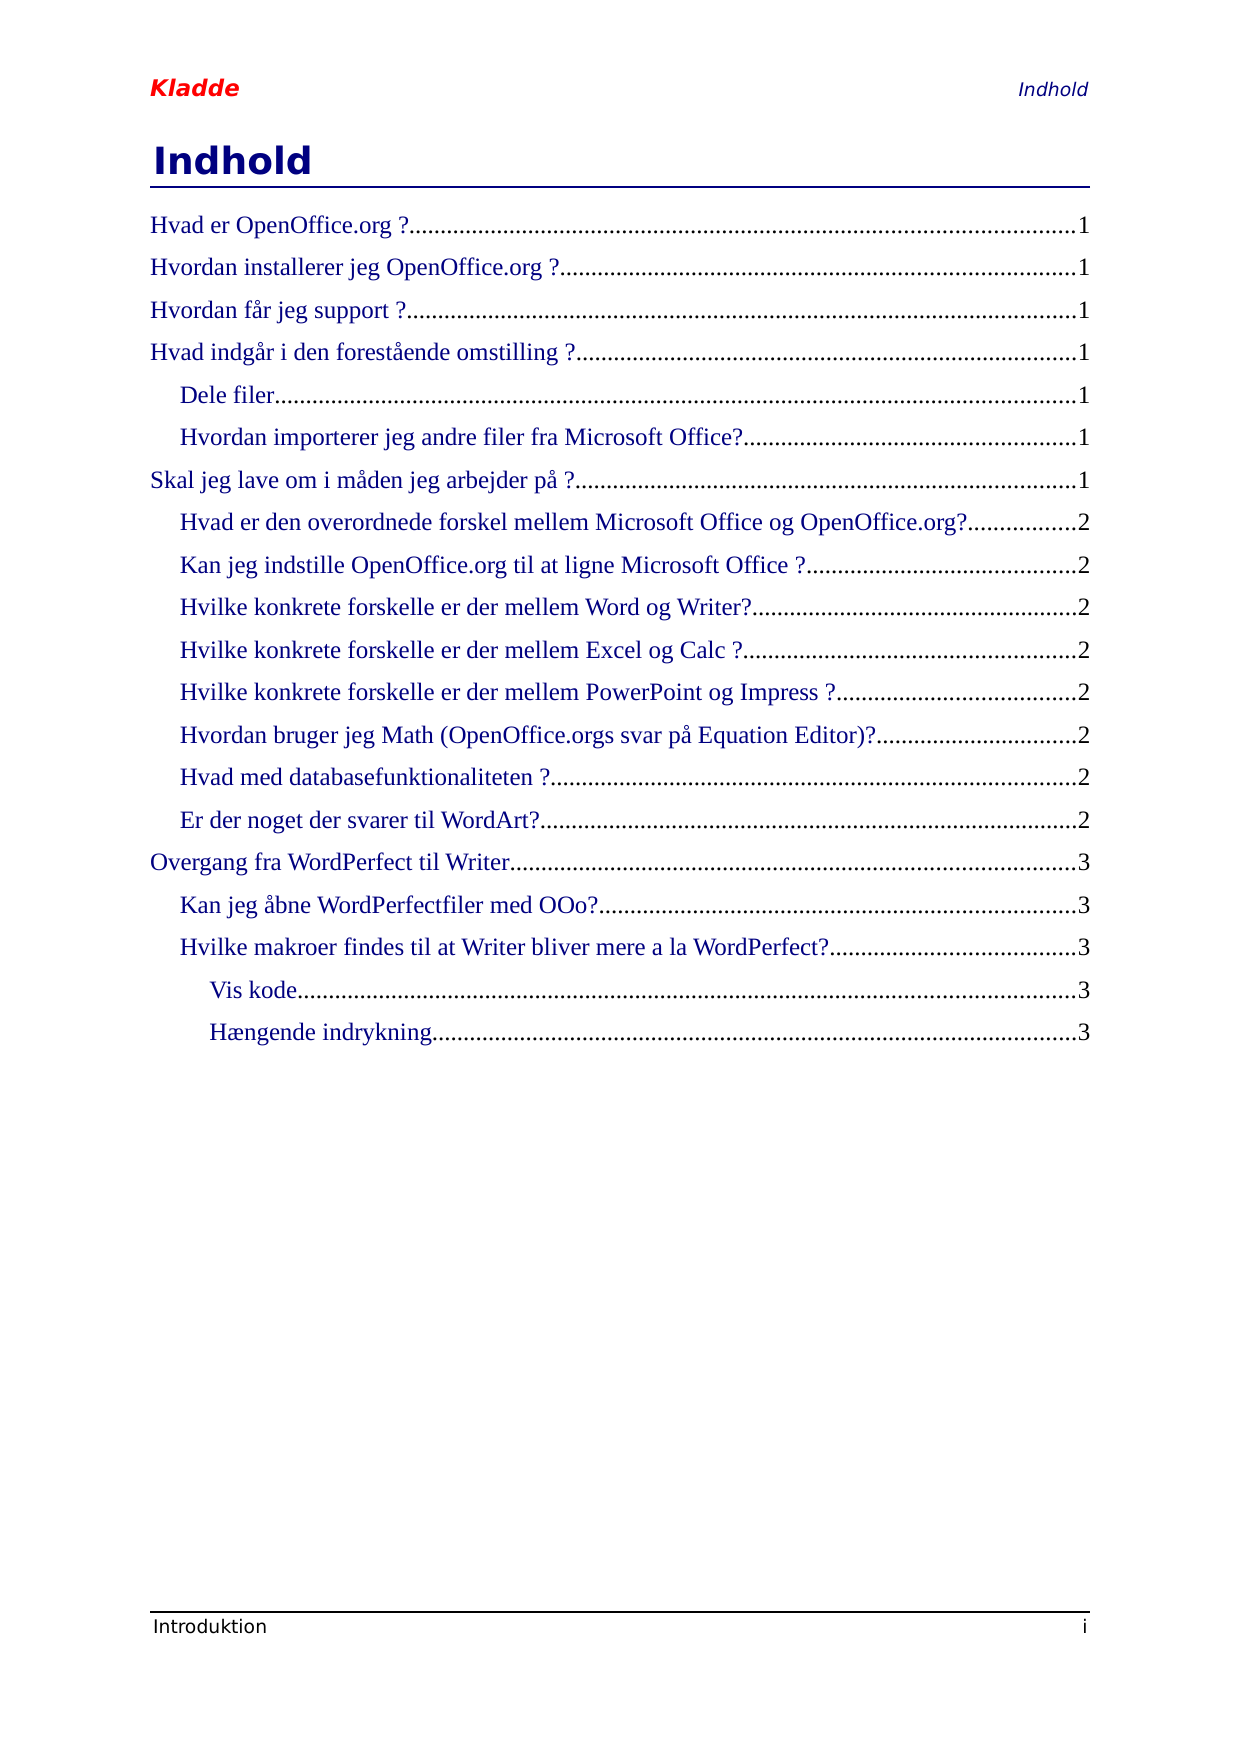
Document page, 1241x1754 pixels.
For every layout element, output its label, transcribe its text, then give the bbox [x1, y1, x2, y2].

text Skal jeg lave om i måden jeg arbejder på ? 1 [150, 466, 1090, 493]
text Hvad er OpenOffice.org ? 1 [150, 211, 1090, 238]
text Hvilke konkrete forskelle er der mellem PowerPoint og Impress ? 2 [179, 678, 1090, 706]
text Vis kode 3 [209, 976, 1090, 1003]
text Dele filer 1 [179, 381, 1090, 408]
text Hvordan installerer jeg OpenOffice.org ? 1 [150, 253, 1090, 281]
text Kan jeg åbne WordPerfectfiler med OOo? 3 [179, 891, 1090, 918]
text Hvad med databasefunktionaliteten ? 2 [179, 763, 1090, 791]
text Kan jeg indstille OpenOffice.org til at ligne Microsoft Office ? 2 [179, 551, 1090, 578]
text Hvordan importerer jeg andre filer fra Microsoft Office? 1 [179, 423, 1090, 451]
text Hvad indgår i den forestående omstilling ? 1 [150, 338, 1090, 366]
text Hvad er den overordnede forskel mellem Microsoft Office og OpenOffice.org? 2 [179, 508, 1090, 536]
text Overgang fra WordPerfect til Writer 3 [150, 848, 1090, 876]
text Hvilke makroer findes til at Writer bliver mere a la WordPerfect? 3 [179, 933, 1090, 961]
text Hvilke konkrete forskelle er der mellem Excel og Calc ? 2 [179, 636, 1090, 663]
text Hvilke konkrete forskelle er der mellem Word og Writer? 2 [179, 593, 1090, 621]
text Er der noget der svarer til WordArt? 2 [179, 806, 1090, 833]
text Indhold [150, 137, 1090, 186]
text Hvordan får jeg support ? 1 [150, 296, 1090, 323]
text Hvordan bruger jeg Math (OpenOffice.orgs svar på Equation Editor)? 2 [179, 721, 1090, 748]
text Hængende indrykning 3 [209, 1018, 1090, 1046]
